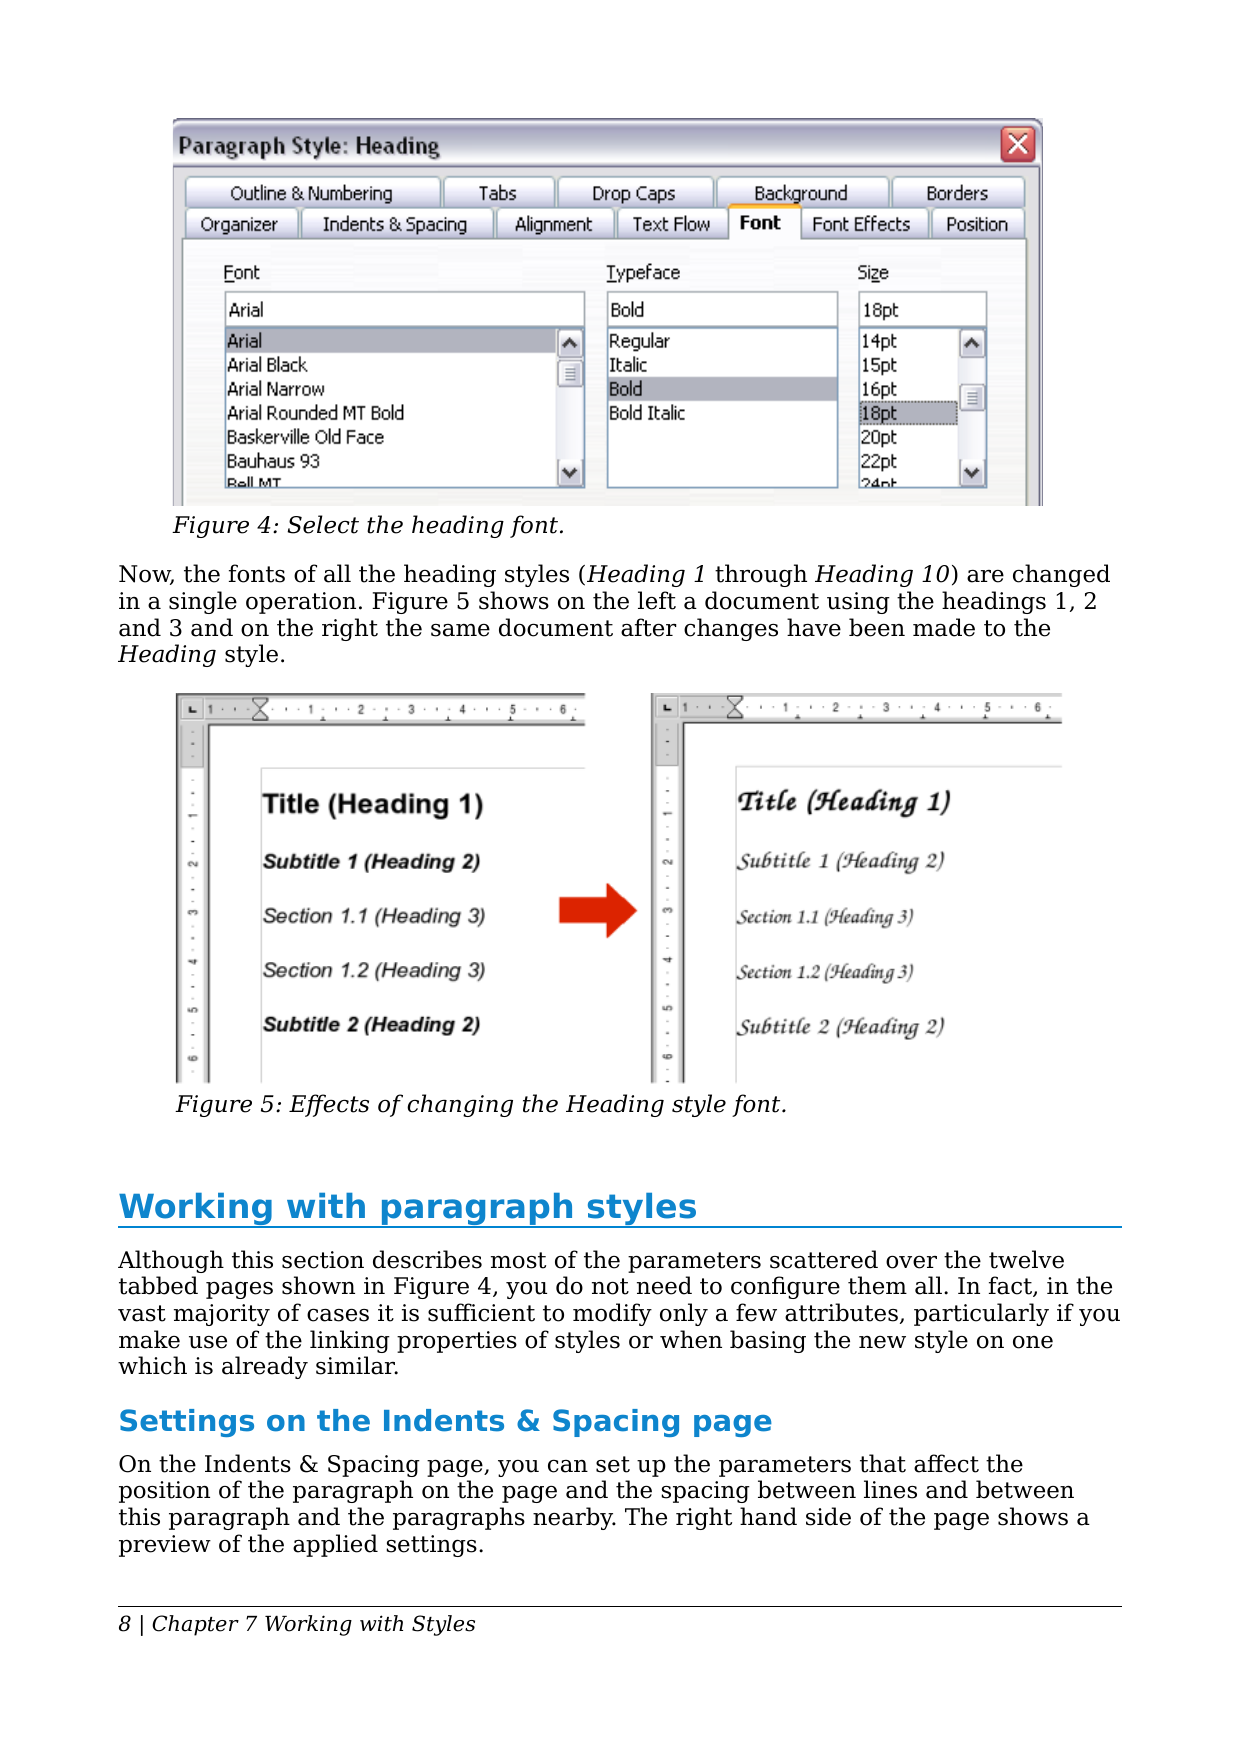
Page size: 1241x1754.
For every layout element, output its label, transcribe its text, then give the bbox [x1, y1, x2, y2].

subtitle Working with paragraph styles [118, 1187, 1122, 1226]
text Now, the fonts of all the heading styles (Heading 1 through Heading 10) are changed in a single operation. Figure 5 shows on the left a document using the headings 1, 2 and 3 and on the right the same document after changes have been made to the Heading style. [118, 562, 1122, 668]
text Although this section describes most of the parameters scattered over the twelve tabbed pages shown in Figure 4, you do not need to configure them all. In fact, in the vast majority of cases it is sufficient to modify only a few attributes, particularly if you make use of the linking properties of styles or when basing the new style on one which is already similar. [118, 1247, 1122, 1380]
text Figure 4: Select the heading font. [173, 512, 1067, 539]
text On the Indents & Spacing page, you can set up the parameters that affect the position of the paragraph on the page and the spacing between lines and between this paragraph and the paragraphs nearby. The right hand side of the page shows a preview of the applied settings. [118, 1451, 1122, 1557]
picture [172, 118, 1043, 506]
subtitle Settings on the Indents & Spacing page [118, 1404, 1122, 1438]
picture [175, 693, 1065, 1085]
text Figure 5: Effects of changing the Heading style font. [176, 1091, 1064, 1117]
